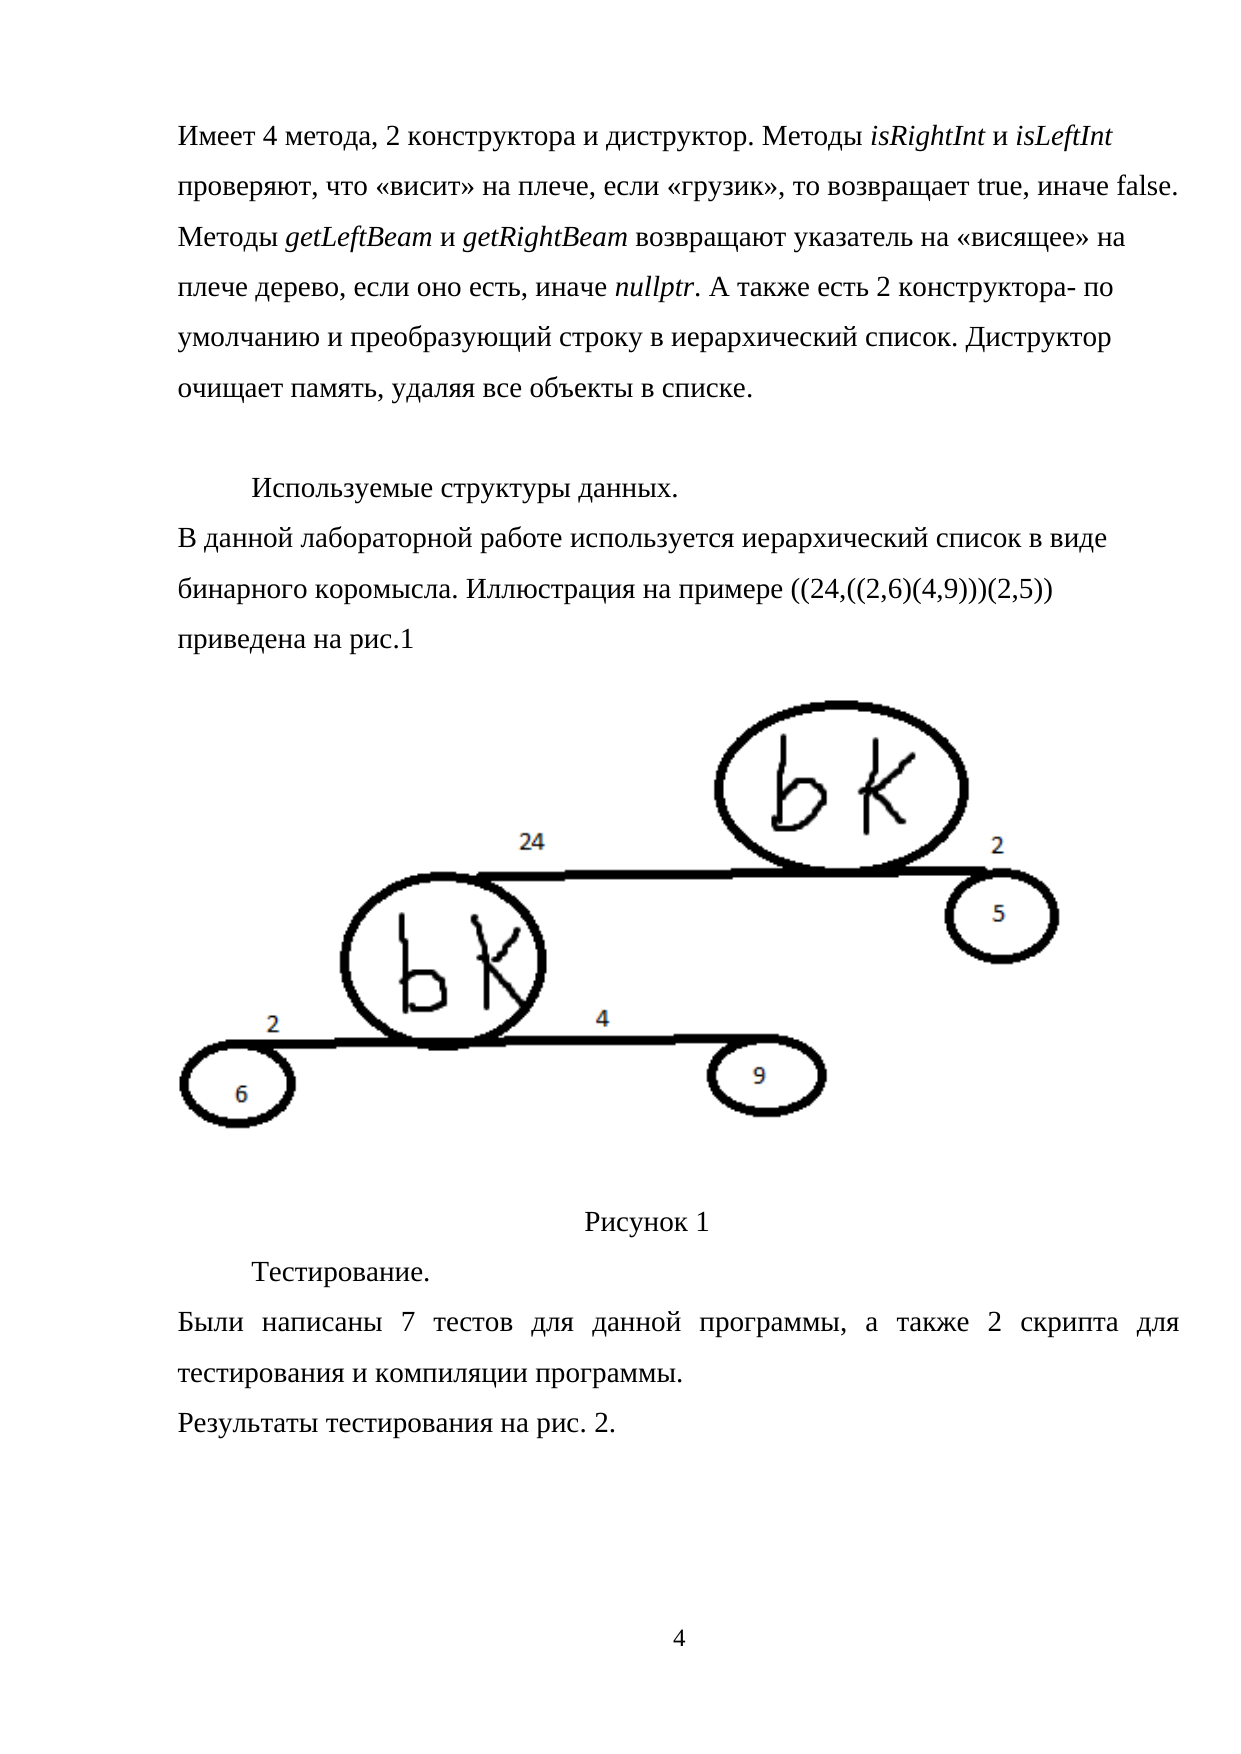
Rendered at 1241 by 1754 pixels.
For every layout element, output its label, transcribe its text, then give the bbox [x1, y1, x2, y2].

text Методы getLeftBeam и getRightBeam возвращают указатель на «висящее» на плече дерево, если оно есть, иначе nullptr. А также есть 2 конструктора- по умолчанию и преобразующий строку в иерархический список. Диструктор очищает память, удаляя все объекты в списке. [177, 219, 1181, 403]
text Имеет 4 метода, 2 конструктора и диструктор. Методы isRightInt и isLeftInt проверяют, что «висит» на плече, если «грузик», то возвращает true, иначе false. [177, 118, 1181, 202]
text Были написаны 7 тестов для данной программы, а также 2 скрипта для тестирования и компиляции программы. [177, 1304, 1181, 1388]
text Рисунок 1 [277, 1204, 957, 1237]
text В данной лабораторной работе используется иерархический список в виде бинарного коромысла. Иллюстрация на примере ((24,((2,6)(4,9)))(2,5)) приведена на рис.1 [177, 521, 1181, 655]
text Результаты тестирования на рис. 2. [177, 1405, 1181, 1438]
text Используемые структуры данных. [177, 470, 1181, 504]
text Тестирование. [177, 1208, 1181, 1288]
